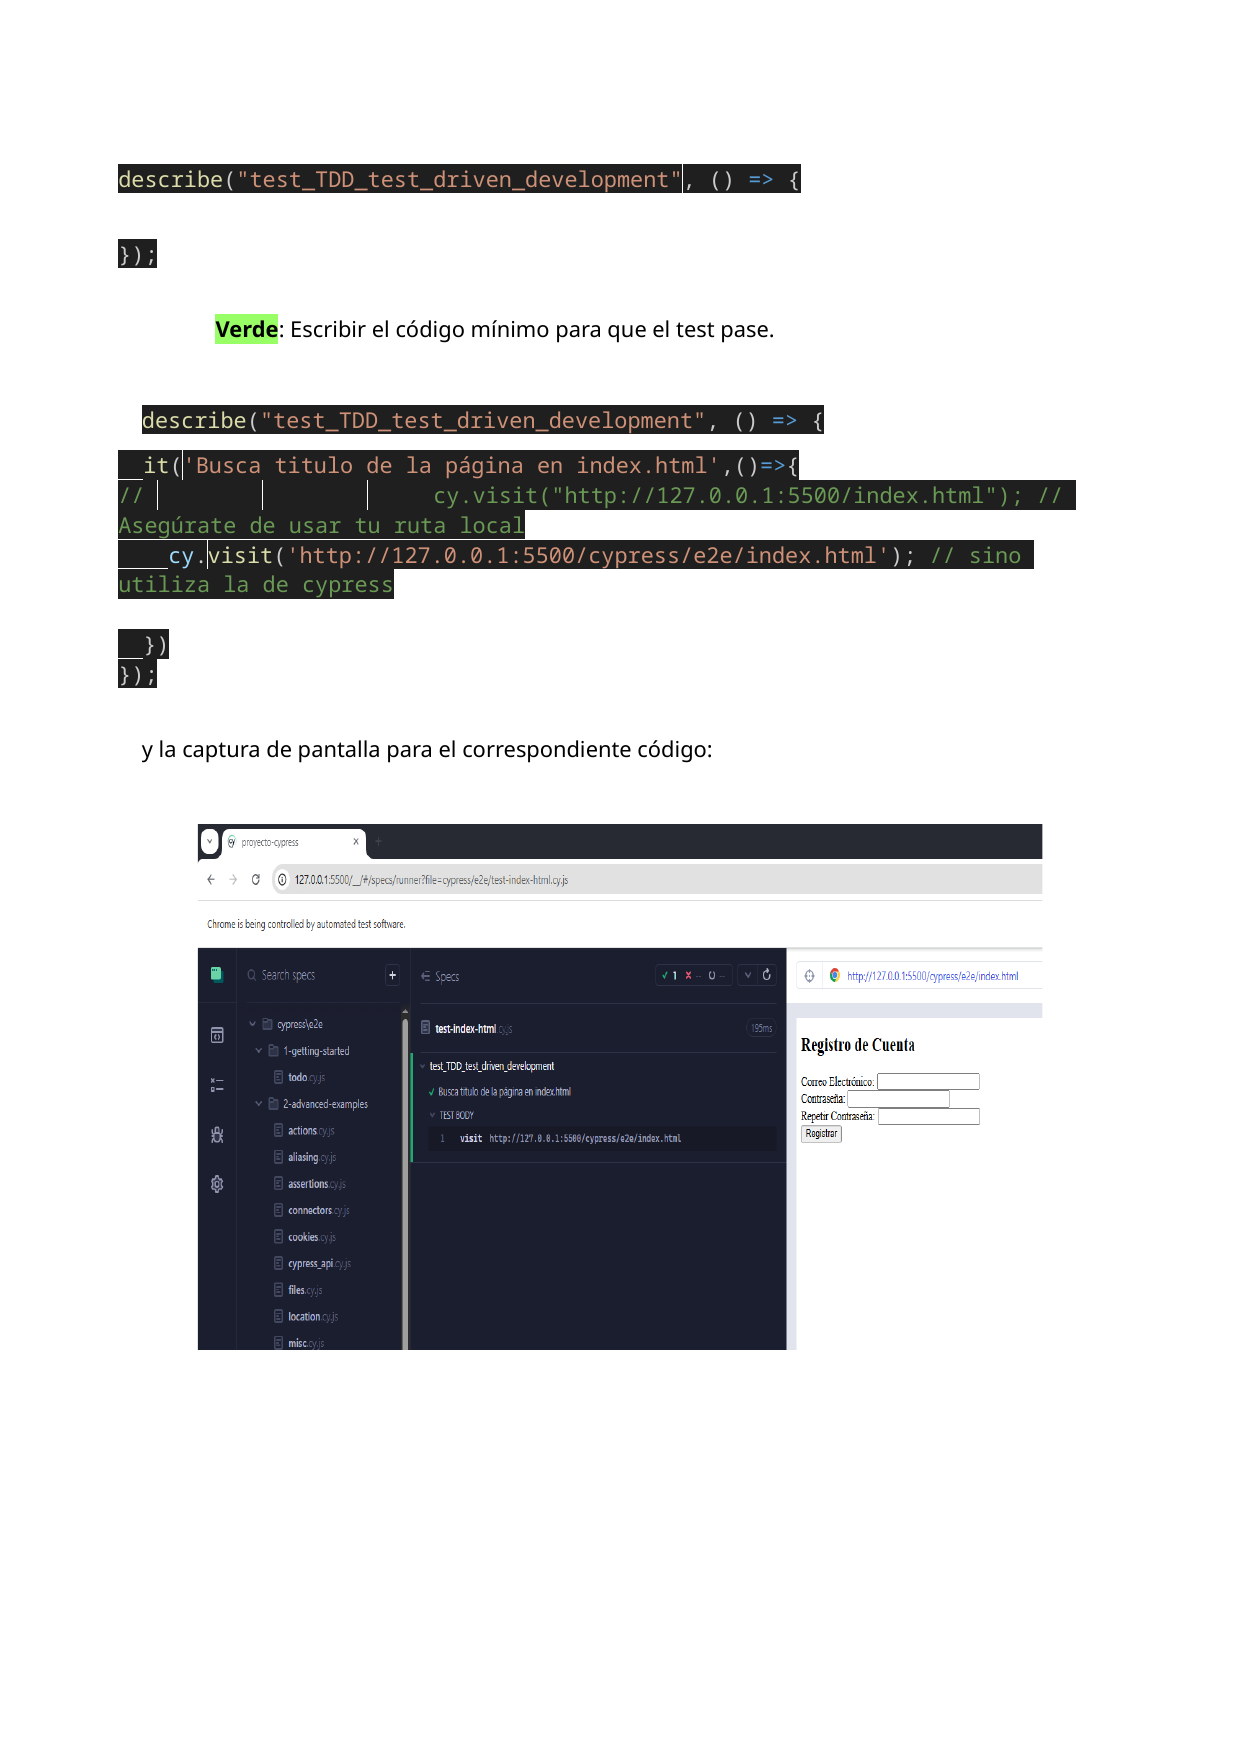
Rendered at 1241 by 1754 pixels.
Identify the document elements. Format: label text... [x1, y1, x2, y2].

text cy.visit('http://127.0.0.1:5500/cypress/e2e/index.html'); // sino utiliza la de cypress [118, 539, 1122, 599]
text }) [118, 629, 1122, 659]
text it('Busca titulo de la página en index.html',()=>{ [118, 450, 1122, 480]
text Verde: Escribir el código mínimo para que el test pase. [142, 314, 1122, 344]
text // cy.visit("http://127.0.0.1:5500/index.html"); // Asegúrate de usar tu ruta local [118, 480, 1122, 539]
text describe("test_TDD_test_driven_development", () => { [142, 405, 1122, 434]
text y la captura de pantalla para el correspondiente código: [142, 734, 1122, 764]
text describe("test_TDD_test_driven_development", () => { [118, 163, 1122, 193]
text }); [118, 659, 1122, 688]
text }); [118, 239, 1122, 268]
